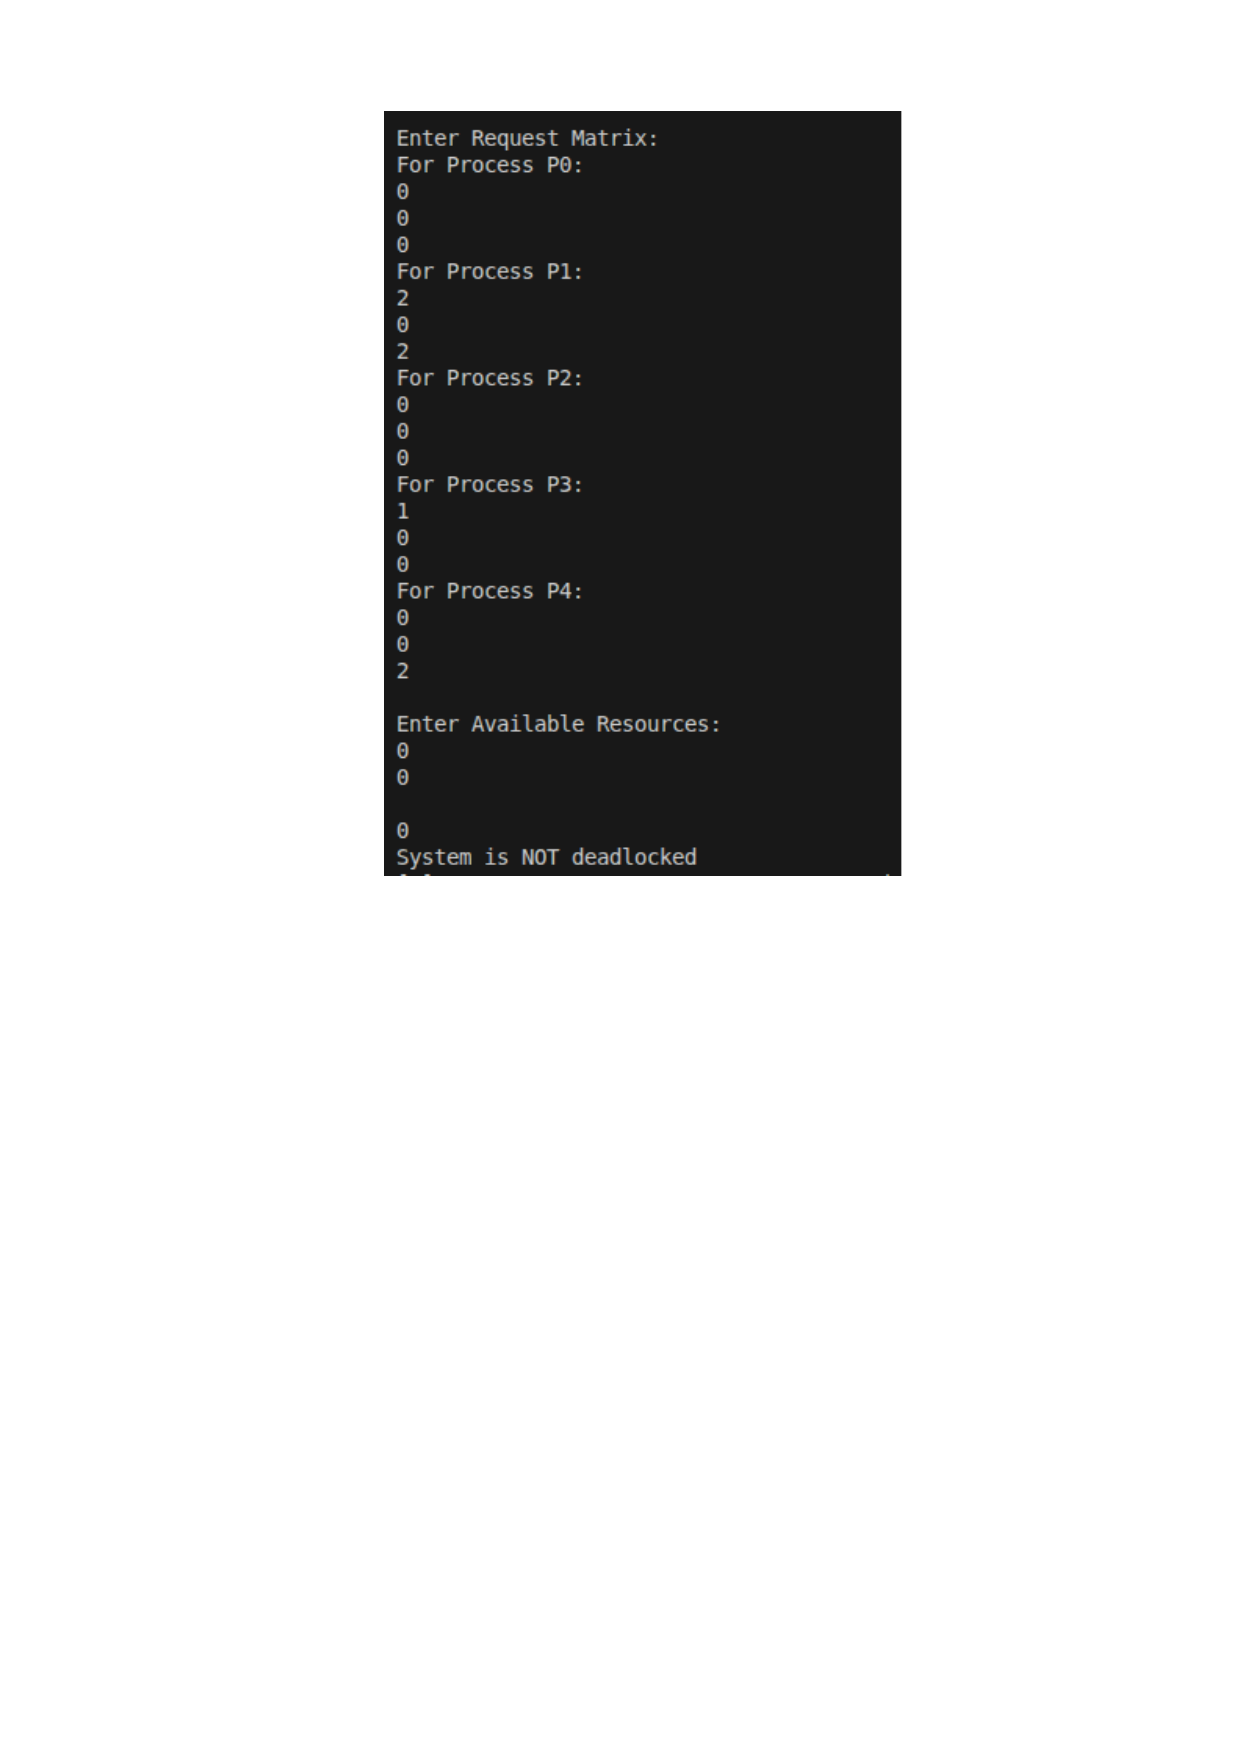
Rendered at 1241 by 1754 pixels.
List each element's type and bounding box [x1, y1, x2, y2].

picture [384, 111, 902, 876]
